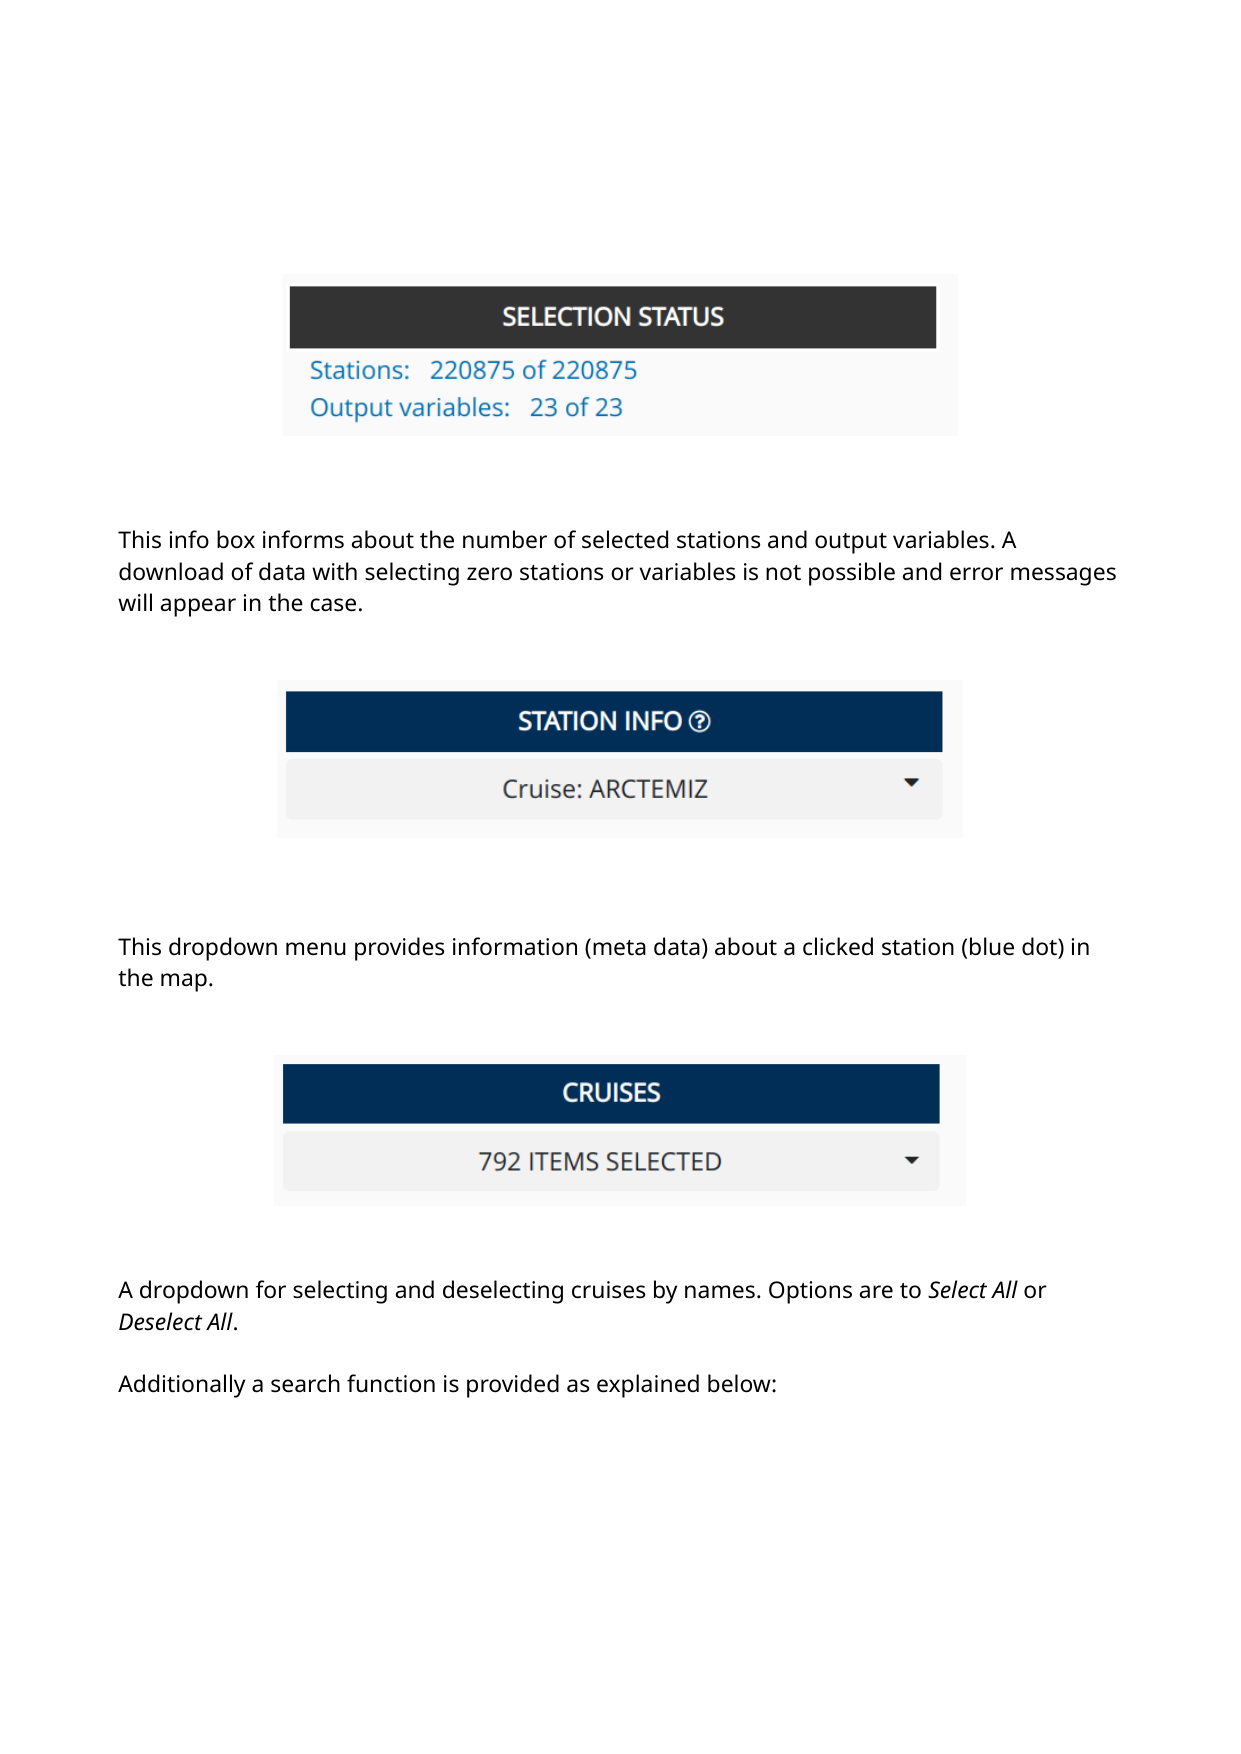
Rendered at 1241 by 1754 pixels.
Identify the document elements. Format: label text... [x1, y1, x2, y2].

picture [282, 274, 958, 436]
text A dropdown for selecting and deselecting cruises by names. Options are to Select All or Deselect All. [118, 1274, 1122, 1337]
text Additionally a search function is provided as explained below: [118, 1368, 1122, 1399]
text This info box informs about the number of selected stations and output variables. A download of data with selecting zero stations or variables is not possible and error messages will appear in the case. [118, 524, 1122, 618]
text This dropdown menu provides information (meta data) about a clicked station (blue dot) in the map. [118, 931, 1122, 993]
picture [274, 1055, 967, 1206]
picture [277, 680, 963, 838]
